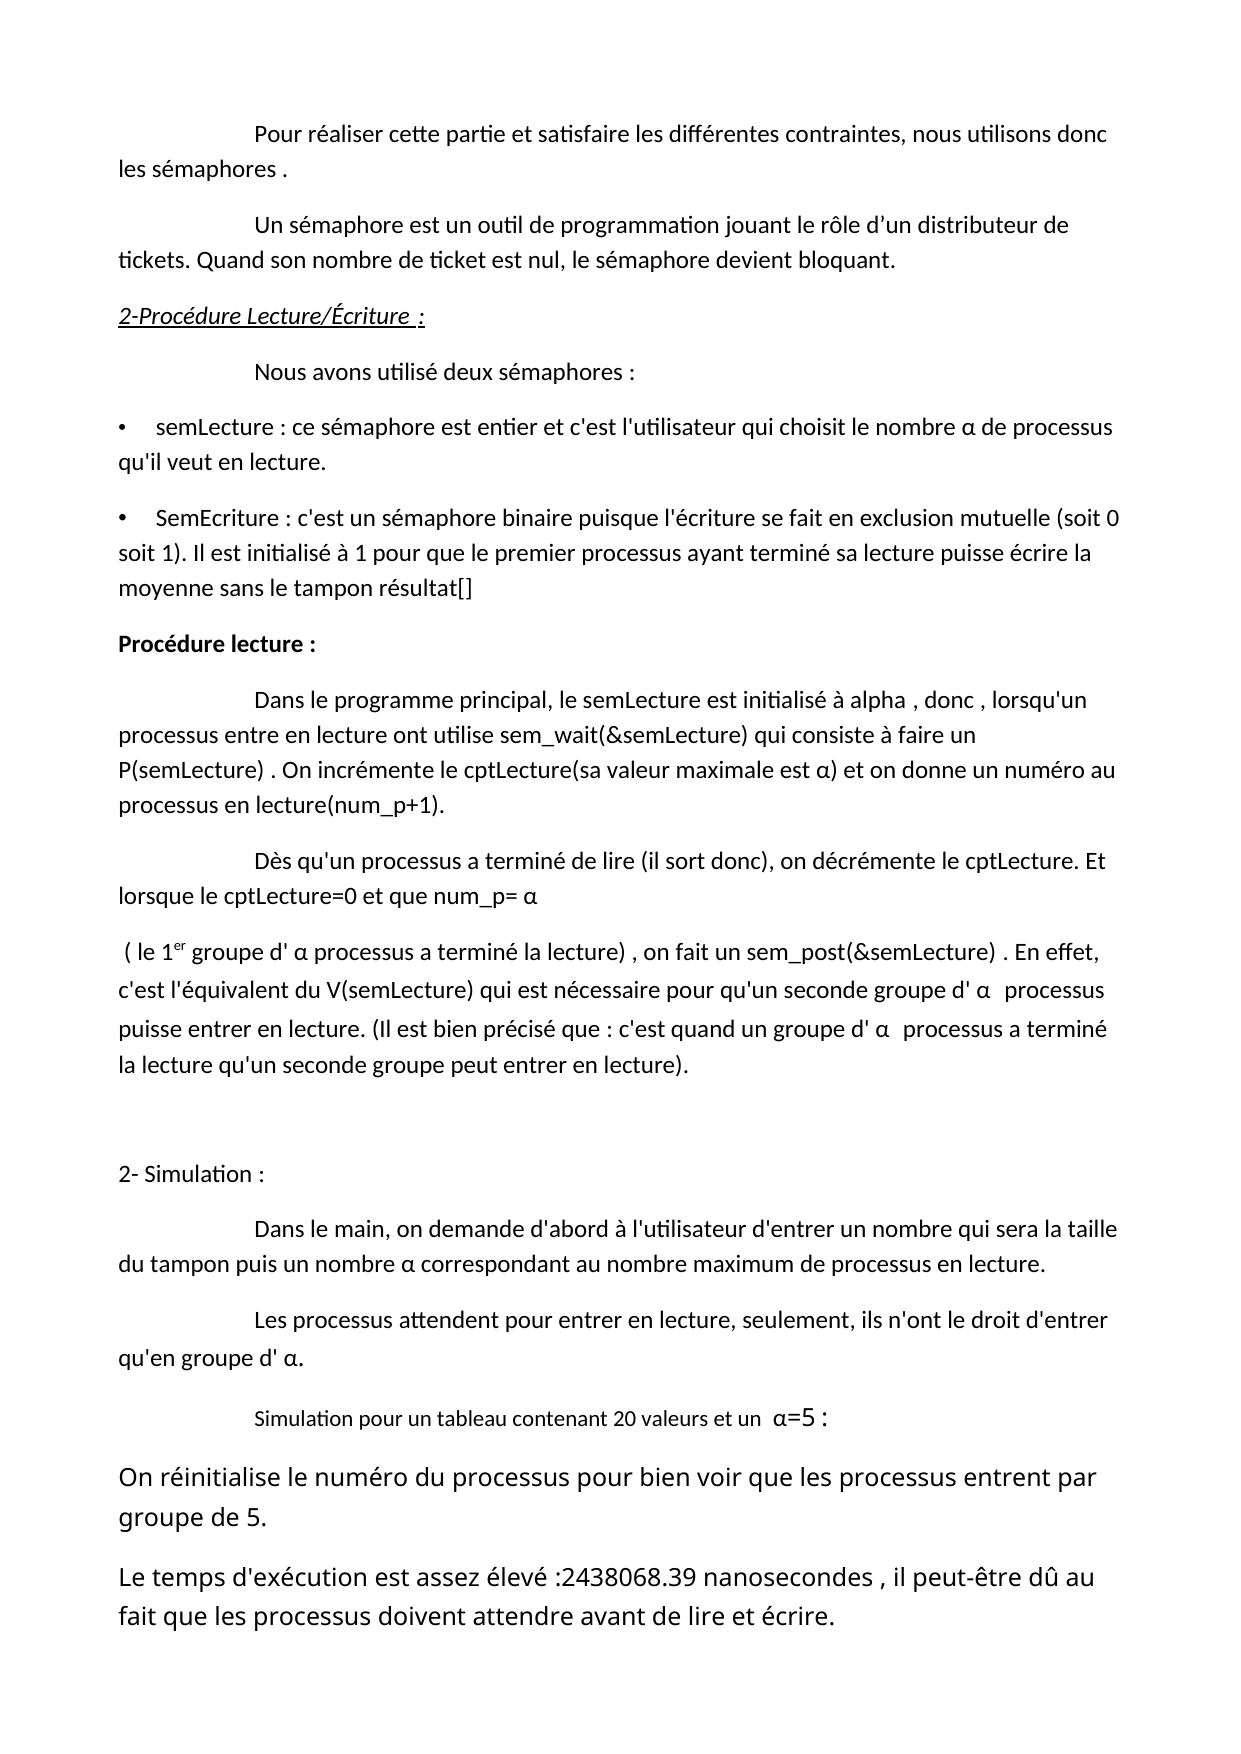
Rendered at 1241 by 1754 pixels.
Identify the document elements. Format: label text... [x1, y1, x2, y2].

text Le temps d'exécution est assez élevé :2438068.39 nanosecondes , il peut-être dû au fait que les processus doivent attendre avant de lire et écrire. [118, 1559, 1122, 1632]
text Dès qu'un processus a terminé de lire (il sort donc), on décrémente le cptLecture. Et lorsque le cptLecture=0 et que num_p= α [118, 845, 1122, 910]
text Pour réaliser cette partie et satisfaire les différentes contraintes, nous utilisons donc les sémaphores . [118, 118, 1122, 184]
text 2-Procédure Lecture/Écriture : [118, 300, 1122, 330]
text ( le 1er groupe d' α processus a terminé la lecture) , on fait un sem_post(&semLecture) . En effet, c'est l'équivalent du V(semLecture) qui est nécessaire pour qu'un seconde groupe d' α processus puisse entrer en lecture. (Il est bien précisé que : c'est quand un groupe d' α processus a terminé la lecture qu'un seconde groupe peut entrer en lecture). [118, 936, 1122, 1079]
text Les processus attendent pour entrer en lecture, seulement, ils n'ont le droit d'entrer qu'en groupe d' α. [118, 1304, 1122, 1374]
text Un sémaphore est un outil de programmation jouant le rôle d’un distributeur de tickets. Quand son nombre de ticket est nul, le sémaphore devient bloquant. [118, 209, 1122, 274]
text On réinitialise le numéro du processus pour bien voir que les processus entrent par groupe de 5. [118, 1460, 1122, 1533]
text 2- Simulation : [118, 1158, 1122, 1188]
text Dans le main, on demande d'abord à l'utilisateur d'entrer un nombre qui sera la taille du tampon puis un nombre α correspondant au nombre maximum de processus en lecture. [118, 1214, 1122, 1279]
text Dans le programme principal, le semLecture est initialisé à alpha , donc , lorsqu'un processus entre en lecture ont utilise sem_wait(&semLecture) qui consiste à faire un P(semLecture) . On incrémente le cptLecture(sa valeur maximale est α) et on donne un numéro au processus en lecture(num_p+1). [118, 684, 1122, 819]
list SemEcriture : c'est un sémaphore binaire puisque l'écriture se fait en exclusion mutuelle (soit 0 soit 1). Il est initialisé à 1 pour que le premier processus ayant terminé sa lecture puisse écrire la moyenne sans le tampon résultat[] [81, 502, 1122, 603]
text Nous avons utilisé deux sémaphores : [118, 356, 1122, 386]
text Simulation pour un tableau contenant 20 valeurs et un α=5 : [118, 1400, 1122, 1434]
list semLecture : ce sémaphore est entier et c'est l'utilisateur qui choisit le nombre α de processus qu'il veut en lecture. [81, 411, 1122, 477]
text Procédure lecture : [118, 628, 1122, 659]
